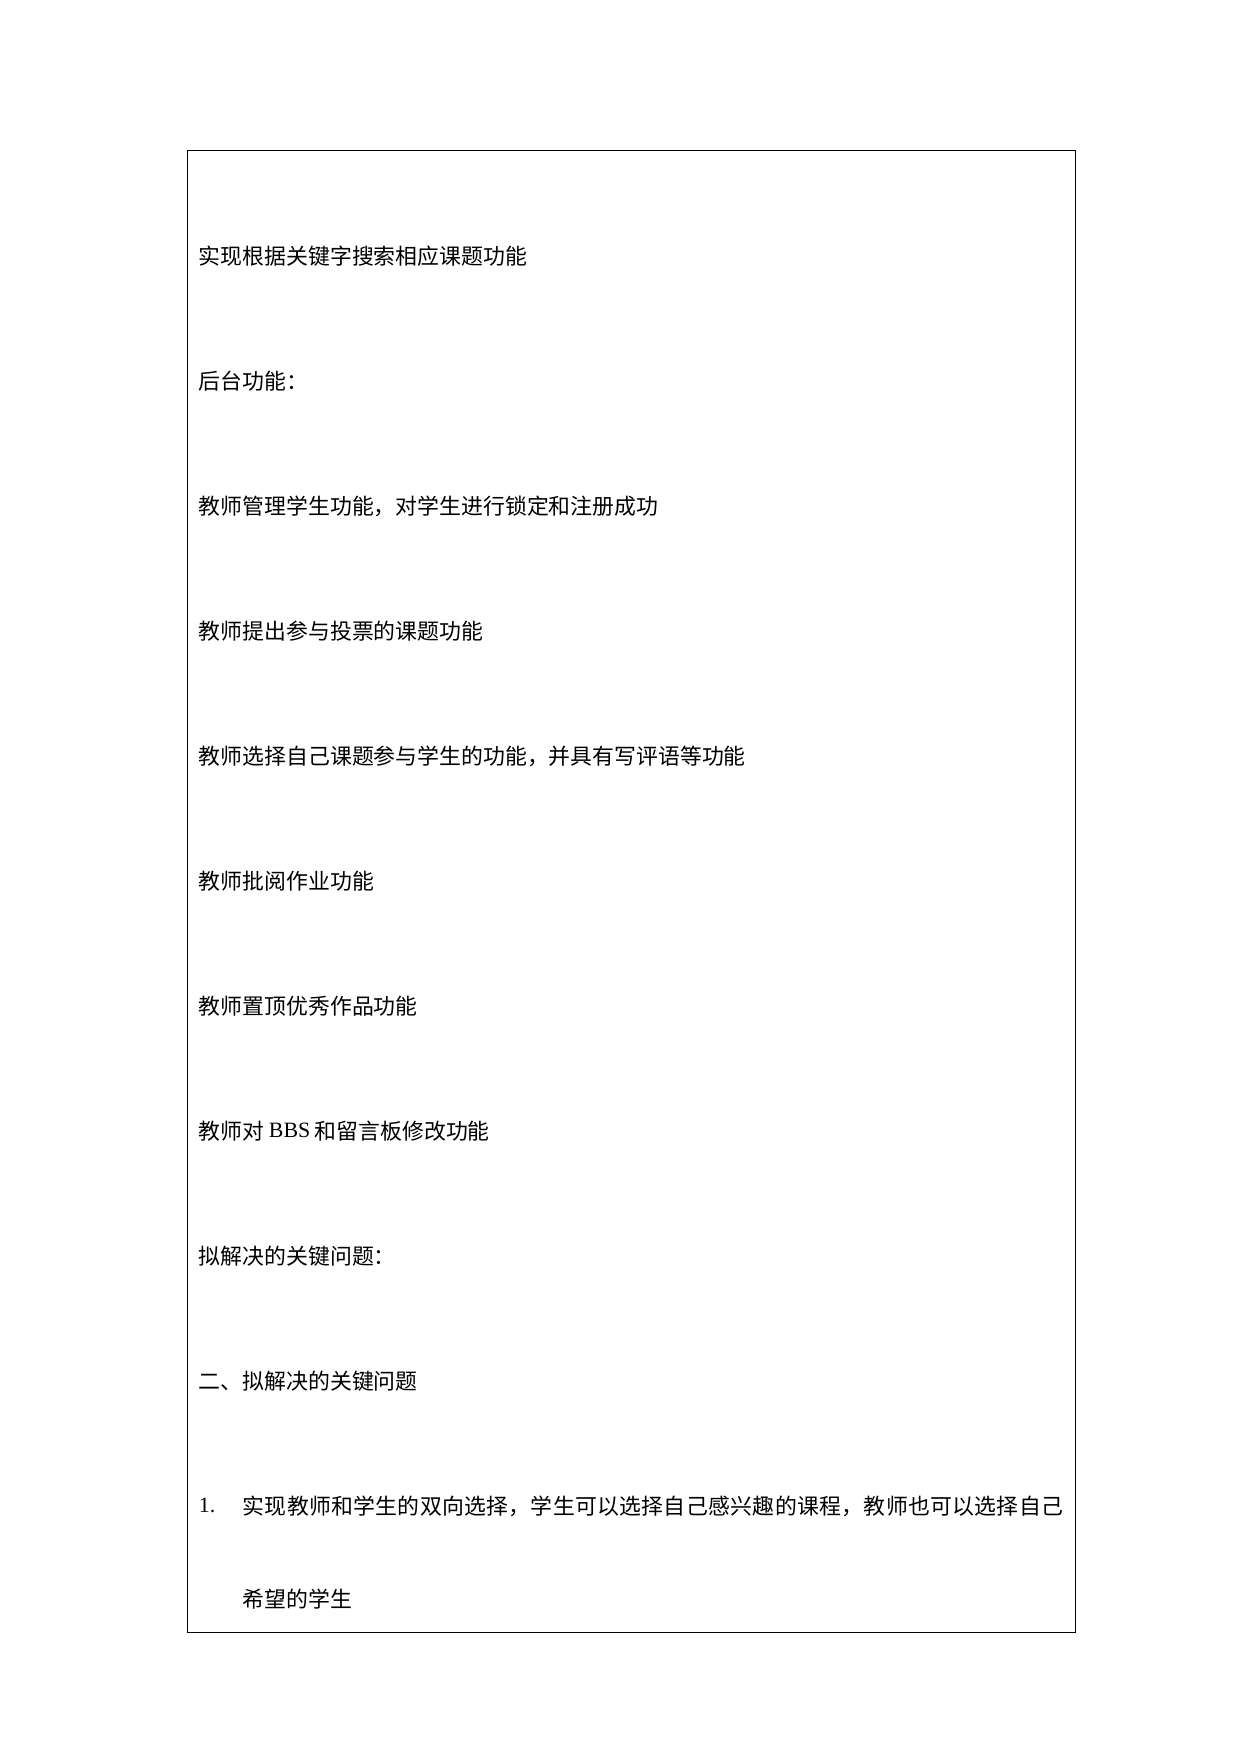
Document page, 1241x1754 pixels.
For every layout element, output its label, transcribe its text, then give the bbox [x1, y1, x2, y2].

table_header 1．研究目标、研究内容和拟解决的关键问题 一、研究目标和内容 人们已进入21世纪，社会的转型、科技的发展对教师的素质提出了更高的要求，以前的“教书匠”已不能适应社会的发展、教育的要求，当今促进教师的专业化发展是对教师教育提出的新要求。提高教师的专业化水平，通过计算机技术的手段开发基于网络的WebQuest的网络主题探究平台，可以有效的提高师生之间的交流，加强学生自主学习的能动性，文章主要的研究有： 1、结合WebQuest网络主题研究平台，根据自己的教师经验，设计出该平台系统的架构。 2、在系统设计中，采用UML建模技术对系统进行建模分析，通过用例图画出系统中的主要用例关系，通过静态建模（E-R）图得到系统中实体与实体之间的联系，最终将系统进行模块划分，对每一个模块又进行动态建模，画出相应的时序图等。 3、本系统最终决定采用LAMP（Linux+Apache+MYSQL+PHP）技术进行设计和开发，并使用Dreamweaver和notepad编辑工具实现制作。 4、网站设计页面美观大方、个性化，功能全面，操作简单 通过参考其它该类网站，补充一些其中的不足，本系统具有以下功能： 前台功能： 学生注册登录功能 学生浏览所提供的WebQuest网络在线课题 登录学生通过填写回执加入该课题讨论 登录学生提交作业 登录学生查看自己课题答案评语，查看作业批阅情况 学生可以在线留言和BBS讨论 学生可以浏览优秀教学WebQuest作品 学生对喜爱的教学设计投票功能 实现根据关键字搜索相应课题功能 后台功能： 教师管理学生功能，对学生进行锁定和注册成功 教师提出参与投票的课题功能 教师选择自己课题参与学生的功能，并具有写评语等功能 教师批阅作业功能 教师置顶优秀作品功能 教师对BBS和留言板修改功能 拟解决的关键问题： 二、拟解决的关键问题 实现教师和学生的双向选择，学生可以选择自己感兴趣的课程，教师也可以选择自己希望的学生 对喜爱课程进行投票，可以反映出什么样的课题最受学生欢迎 加入学生讨论BBS模板，可以在线与教师和学生互动 选择优秀作品，可以给学生展示如何成为一个好的WebQuest网络学习模板 在线作业提交，可以教师给学生课外布置作业，并且根据该作业，教师对学生的掌握情况具有一定的了解，以达到师生密切交流 2．拟采取的研究方法、技术路线、实验方案及可行性分析 本WebQuest网络主题探究平台对页面进行了设计与美工。前台页面利用有别于传统的HTML网页设计语言中的表格（Table）定位方式，而采用网页页面内容与表现相分离的DIV+CSS的网页布局方法。通过DIV标签对网页进行层次划分，再利用CSS叠样式表来用于定义HTML元素的显示形式。由于Javascript程序是纯文本的，且不需要编译，所以任何纯文本的编辑器都可以编辑Javascript文件，因此这里选择Javascript来进行一些动态效果的添加，例如动态图片切换，图片的放大缩小等更丰富的显示功能。利用Ajax进行局部刷新实现快速关键字搜索功能。LAMP（Linux+Apache+Mysql+PHP）一组常被用来搭建动态网站,这里通过PHP+MySQL进行整体系统的编码实现，这里通过将PHP代码嵌入到HTML文档中，这种方式开发更简单，便捷。 LAMP（Linux-Apache-MySQL-PHP）网站架构是目前国际流行的Web框架，该框架包括：Linux操作系统，Apache网络服务器，MySQL数据库，Perl、PHP或者Python编程语言，所有组成产品均是开源软件，是国际上成熟的架构框架，很多流行的商业应用都是采取这个架构，和Java/J2EE架构相比，LAMP具有Web资源丰富、轻量、快速开发等特点，微软的.NET架构相比，LAMP具有通用、跨平台、高性能、低价格的优势，因此LAMP无论是性能、质量还是价格都是构建网站的首选平台。因此本系统决定采用LAMP技术来进行系统设计与开发。系统准备具有前后台功能，并且对不同操作人员设置不同的操作权限。用户管理员可以对学生的注册信息等功能进行管理并且对留言板等进行管理，教师管理员可以进行新的网络题目的发布，选取优秀的作品进行演示，给学生作业评阅，发布课件，视频，提出新的投票意向等功能。前台学生用户，可以进行注册登录，搜索关键字网络主题，参加网络议题，提交作业，浏览视频，留言，对喜爱课程进行投票功能等。根据目前学校等机构对此类型系统的大量需求，以及目前的基于B/S架构系统的大量开发成功案例，因此本系统的实现是可行的。 [188, 151, 1075, 1632]
